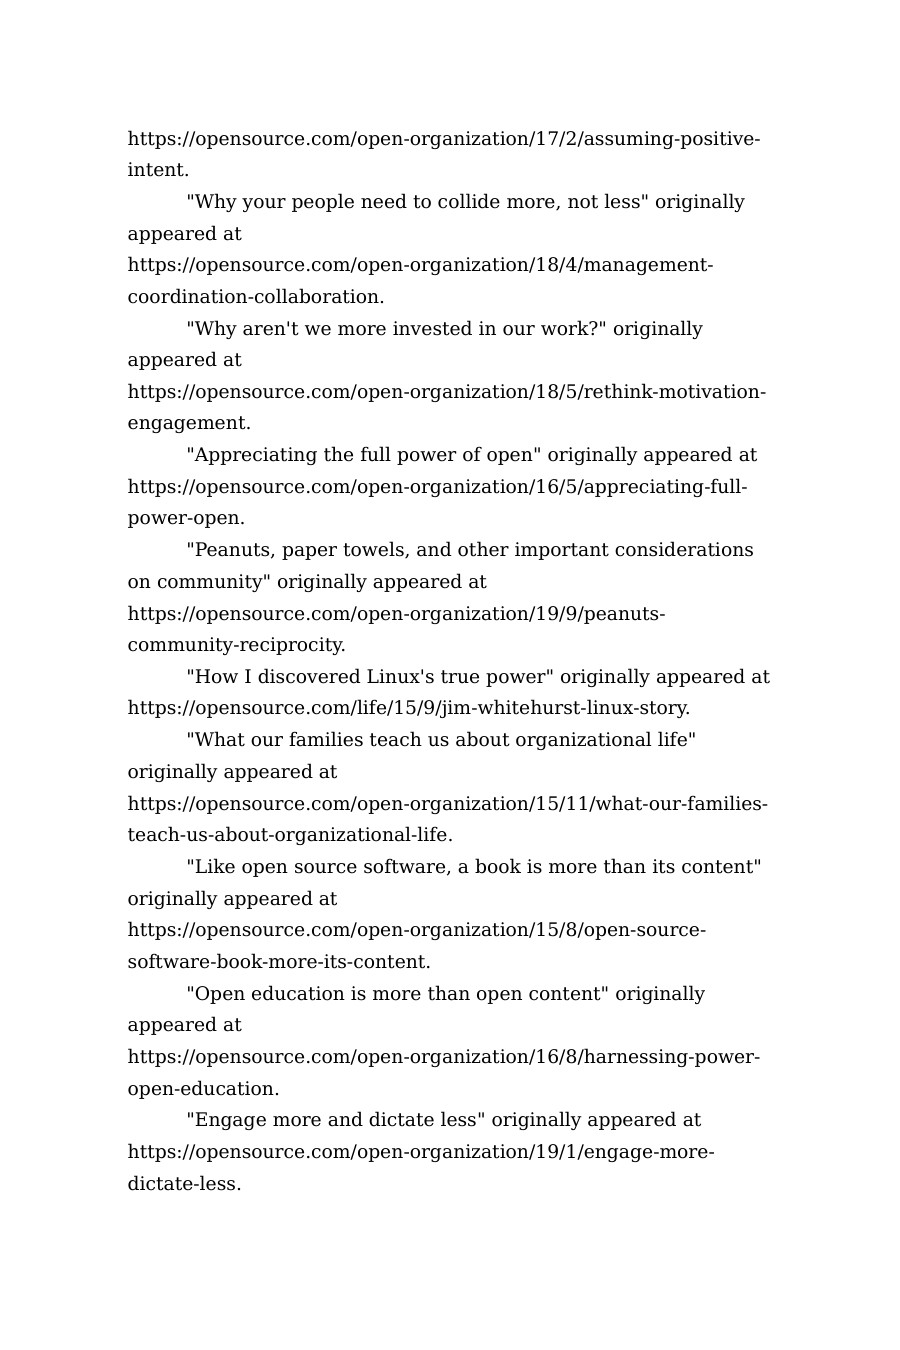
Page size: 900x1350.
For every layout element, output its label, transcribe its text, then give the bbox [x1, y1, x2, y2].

text "Engage more and dictate less" originally appeared at https://opensource.com/open-organization/19/1/engage-more-dictate-less. [127, 1109, 772, 1194]
text "Why your people need to collide more, not less" originally appeared at https://opensource.com/open-organization/18/4/management-coordination-collaboration. [127, 191, 772, 308]
text "Like open source software, a book is more than its content" originally appeared at https://opensource.com/open-organization/15/8/open-source-software-book-more-its-content. [127, 856, 772, 973]
text "Appreciating the full power of open" originally appeared at https://opensource.com/open-organization/16/5/appreciating-full-power-open. [127, 444, 772, 529]
text "Peanuts, paper towels, and other important considerations on community" originally appeared at https://opensource.com/open-organization/19/9/peanuts-community-reciprocity. [127, 539, 772, 656]
text "How I discovered Linux's true power" originally appeared at https://opensource.com/life/15/9/jim-whitehurst-linux-story. [127, 666, 772, 719]
text "Open education is more than open content" originally appeared at https://opensource.com/open-organization/16/8/harnessing-power-open-education. [127, 982, 772, 1099]
text "What our families teach us about organizational life" originally appeared at https://opensource.com/open-organization/15/11/what-our-families-teach-us-about-organizational-life. [127, 729, 772, 846]
text "Why aren't we more invested in our work?" originally appeared at https://opensource.com/open-organization/18/5/rethink-motivation-engagement. [127, 317, 772, 434]
text https://opensource.com/open-organization/17/2/assuming-positive-intent. [127, 127, 772, 181]
